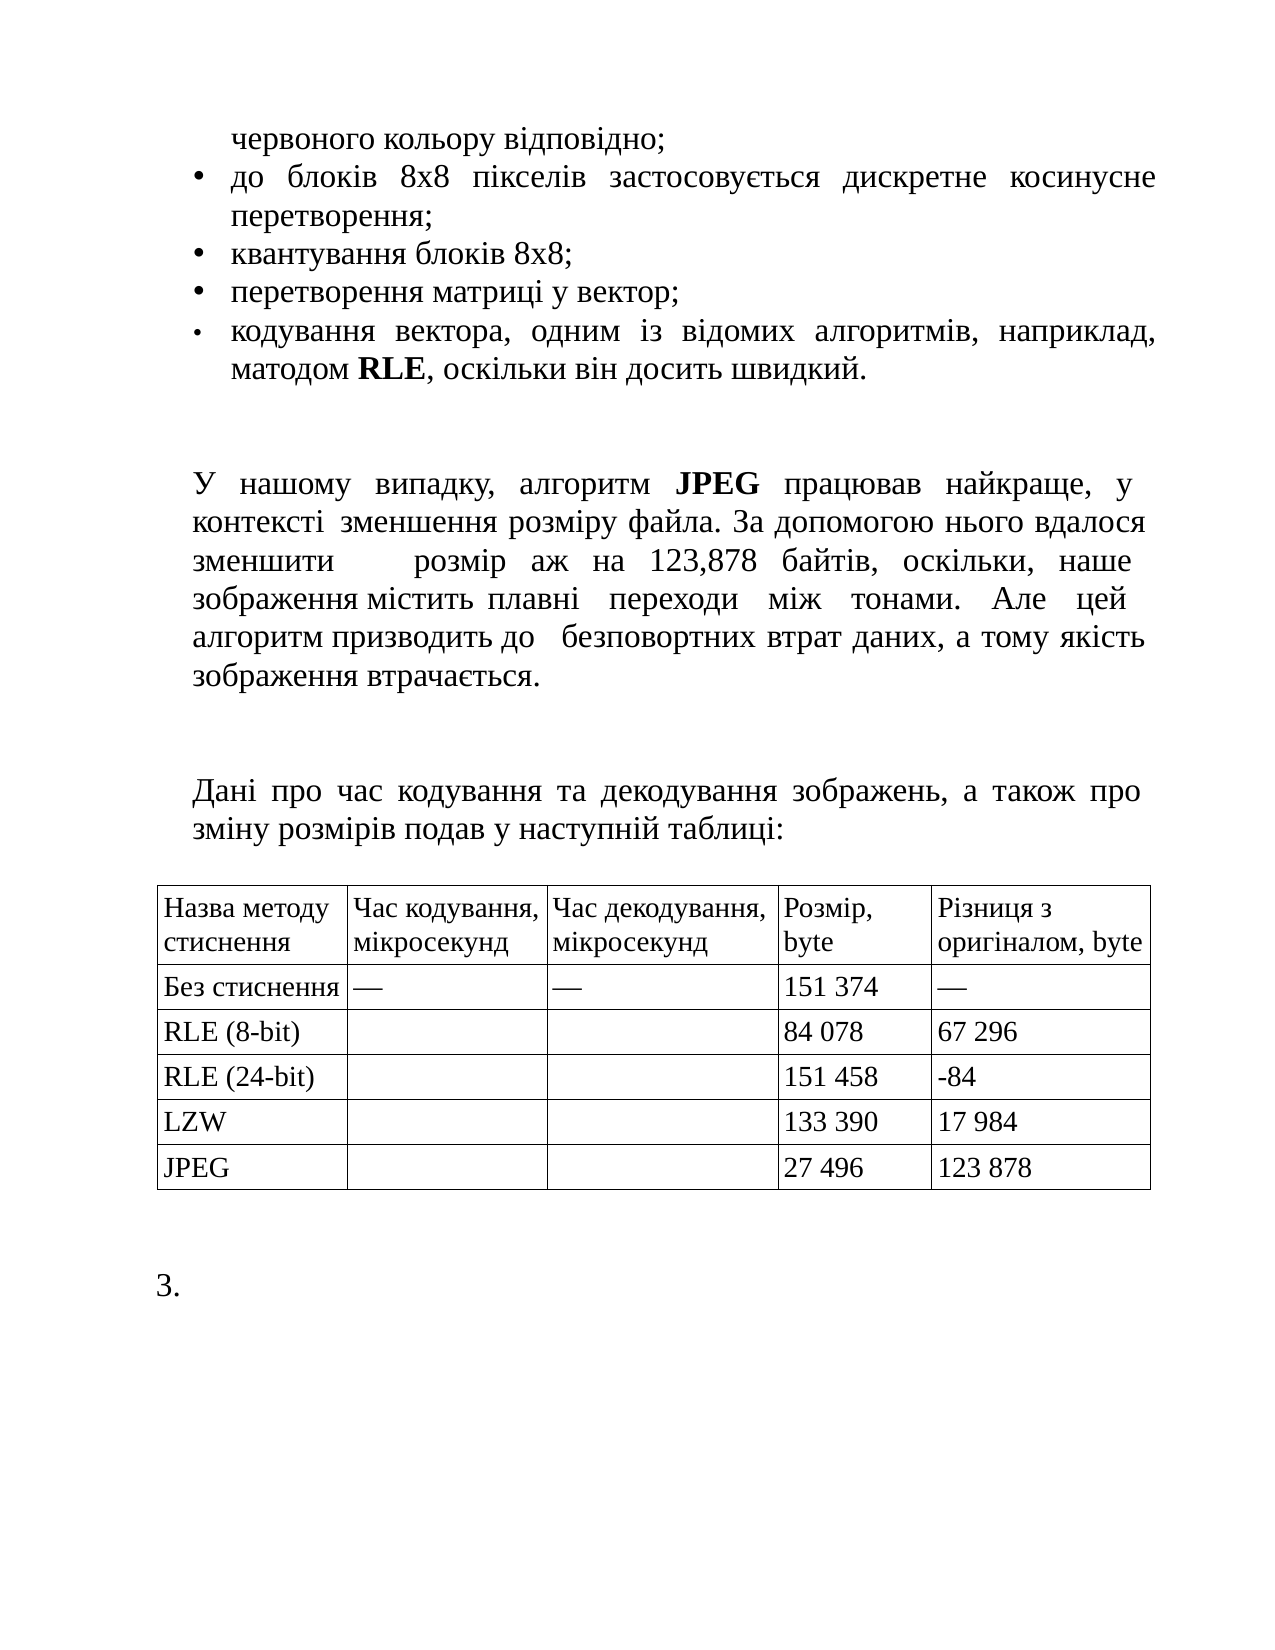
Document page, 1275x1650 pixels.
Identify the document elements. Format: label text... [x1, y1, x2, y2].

table_cell [348, 1100, 547, 1144]
table_cell 67 296 [932, 1010, 1150, 1054]
table_cell [548, 1100, 778, 1144]
list кодування вектора, одним із відомих алгоритмів, наприклад, матодом RLE, оскільки він досить швидкий. [193, 310, 1157, 386]
table_cell [348, 1010, 547, 1054]
table_cell [548, 1055, 778, 1099]
table_cell [548, 1010, 778, 1054]
table_cell -84 [932, 1055, 1150, 1099]
list до блоків 8х8 пікселів застосовується дискретне косинусне перетворення; [193, 156, 1157, 233]
text У нашому випадку, алгоритм JPEG працював найкраще, у контексті зменшення розміру файла. За допомогою нього вдалося зменшити розмір аж на 123,878 байтів, оскільки, наше зображення містить плавні переходи між тонами. Але цей алгоритм призводить до безповортних втрат даних, а тому якість зображення втрачається. [118, 463, 1157, 693]
table_cell 84 078 [779, 1010, 931, 1054]
table_header Назва методу стиснення [158, 886, 347, 963]
table_cell 151 374 [779, 965, 931, 1008]
table_cell 27 496 [779, 1145, 931, 1189]
list квантування блоків 8х8; [193, 233, 1157, 271]
table_cell RLE (8-bit) [158, 1010, 347, 1054]
list червоного кольору відповідно; [193, 118, 1157, 156]
table_cell LZW [158, 1100, 347, 1144]
table_cell Без стиснення [158, 965, 347, 1008]
table_cell [348, 1145, 547, 1189]
table_cell — [348, 965, 547, 1008]
table_cell JPEG [158, 1145, 347, 1189]
table_cell [548, 1145, 778, 1189]
table_cell 123 878 [932, 1145, 1150, 1189]
table_cell RLE (24-bit) [158, 1055, 347, 1099]
table_cell [348, 1055, 547, 1099]
table_cell 151 458 [779, 1055, 931, 1099]
table_header Різниця з оригіналом, byte [932, 886, 1150, 963]
table_cell — [548, 965, 778, 1008]
table_header Розмір, byte [779, 886, 931, 963]
table_header Час кодування, мікросекунд [348, 886, 547, 963]
list перетворення матриці у вектор; [193, 271, 1157, 310]
table_cell 133 390 [779, 1100, 931, 1144]
table_cell 17 984 [932, 1100, 1150, 1144]
table_cell — [932, 965, 1150, 1008]
table_header Час декодування, мікросекунд [548, 886, 778, 963]
text Дані про час кодування та декодування зображень, а також про зміну розмірів подав у наступній таблиці: [118, 770, 1157, 846]
